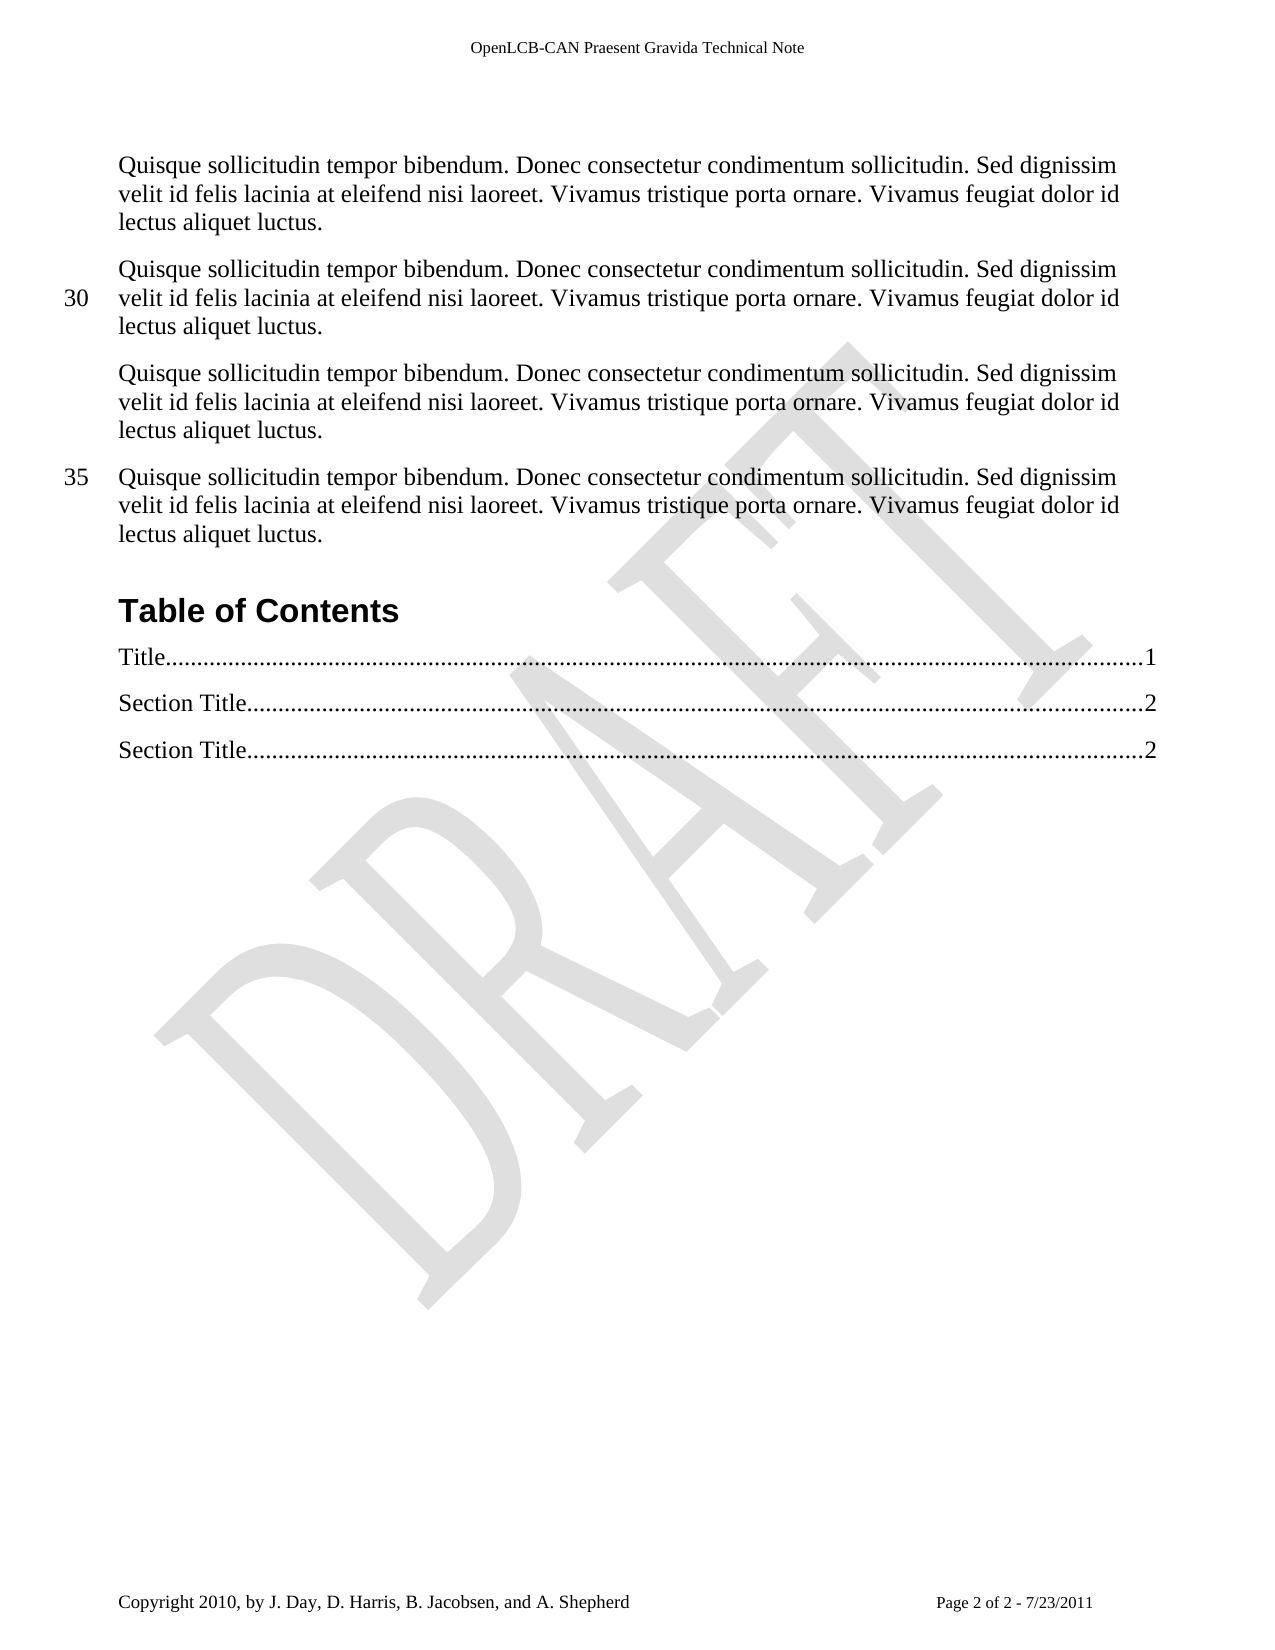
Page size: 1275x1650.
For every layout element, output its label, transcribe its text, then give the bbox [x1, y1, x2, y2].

text Title 1 [118, 642, 731, 671]
text Section Title 2 [118, 735, 569, 763]
text Section Title 2 [649, 735, 823, 763]
text Title 1 [822, 655, 857, 671]
text Title 1 [1069, 642, 1157, 671]
text Quisque sollicitudin tempor bibendum. Donec consectetur condimentum sollicitudin. Sed dignissim velit id felis lacinia at eleifend nisi laoreet. Vivamus tristique porta ornare. Vivamus feugiat dolor id lectus aliquet luctus. [118, 254, 1157, 340]
text Title 1 [847, 642, 1032, 671]
text Section Title 2 [580, 688, 777, 717]
subtitle [694, 591, 990, 629]
text Quisque sollicitudin tempor bibendum. Donec consectetur condimentum sollicitudin. Sed dignissim velit id felis lacinia at eleifend nisi laoreet. Vivamus tristique porta ornare. Vivamus feugiat dolor id lectus aliquet luctus. [866, 462, 1157, 548]
text Quisque sollicitudin tempor bibendum. Donec consectetur condimentum sollicitudin. Sed dignissim velit id felis lacinia at eleifend nisi laoreet. Vivamus tristique porta ornare. Vivamus feugiat dolor id lectus aliquet luctus. [815, 358, 1157, 444]
text Section Title 2 [838, 735, 1157, 763]
text Section Title 2 [118, 688, 537, 717]
text Title 1 [745, 642, 811, 671]
text Section Title 2 [570, 735, 634, 763]
text Quisque sollicitudin tempor bibendum. Donec consectetur condimentum sollicitudin. Sed dignissim velit id felis lacinia at eleifend nisi laoreet. Vivamus tristique porta ornare. Vivamus feugiat dolor id lectus aliquet luctus. [118, 150, 1157, 236]
text Title 1 [1046, 642, 1068, 650]
text Quisque sollicitudin tempor bibendum. Donec consectetur condimentum sollicitudin. Sed dignissim velit id felis lacinia at eleifend nisi laoreet. Vivamus tristique porta ornare. Vivamus feugiat dolor id lectus aliquet luctus. [118, 358, 830, 444]
text Quisque sollicitudin tempor bibendum. Donec consectetur condimentum sollicitudin. Sed dignissim velit id felis lacinia at eleifend nisi laoreet. Vivamus tristique porta ornare. Vivamus feugiat dolor id lectus aliquet luctus. [118, 462, 909, 548]
subtitle [995, 591, 1157, 629]
subtitle Table of Contents [118, 591, 689, 629]
text Section Title 2 [798, 688, 1157, 717]
